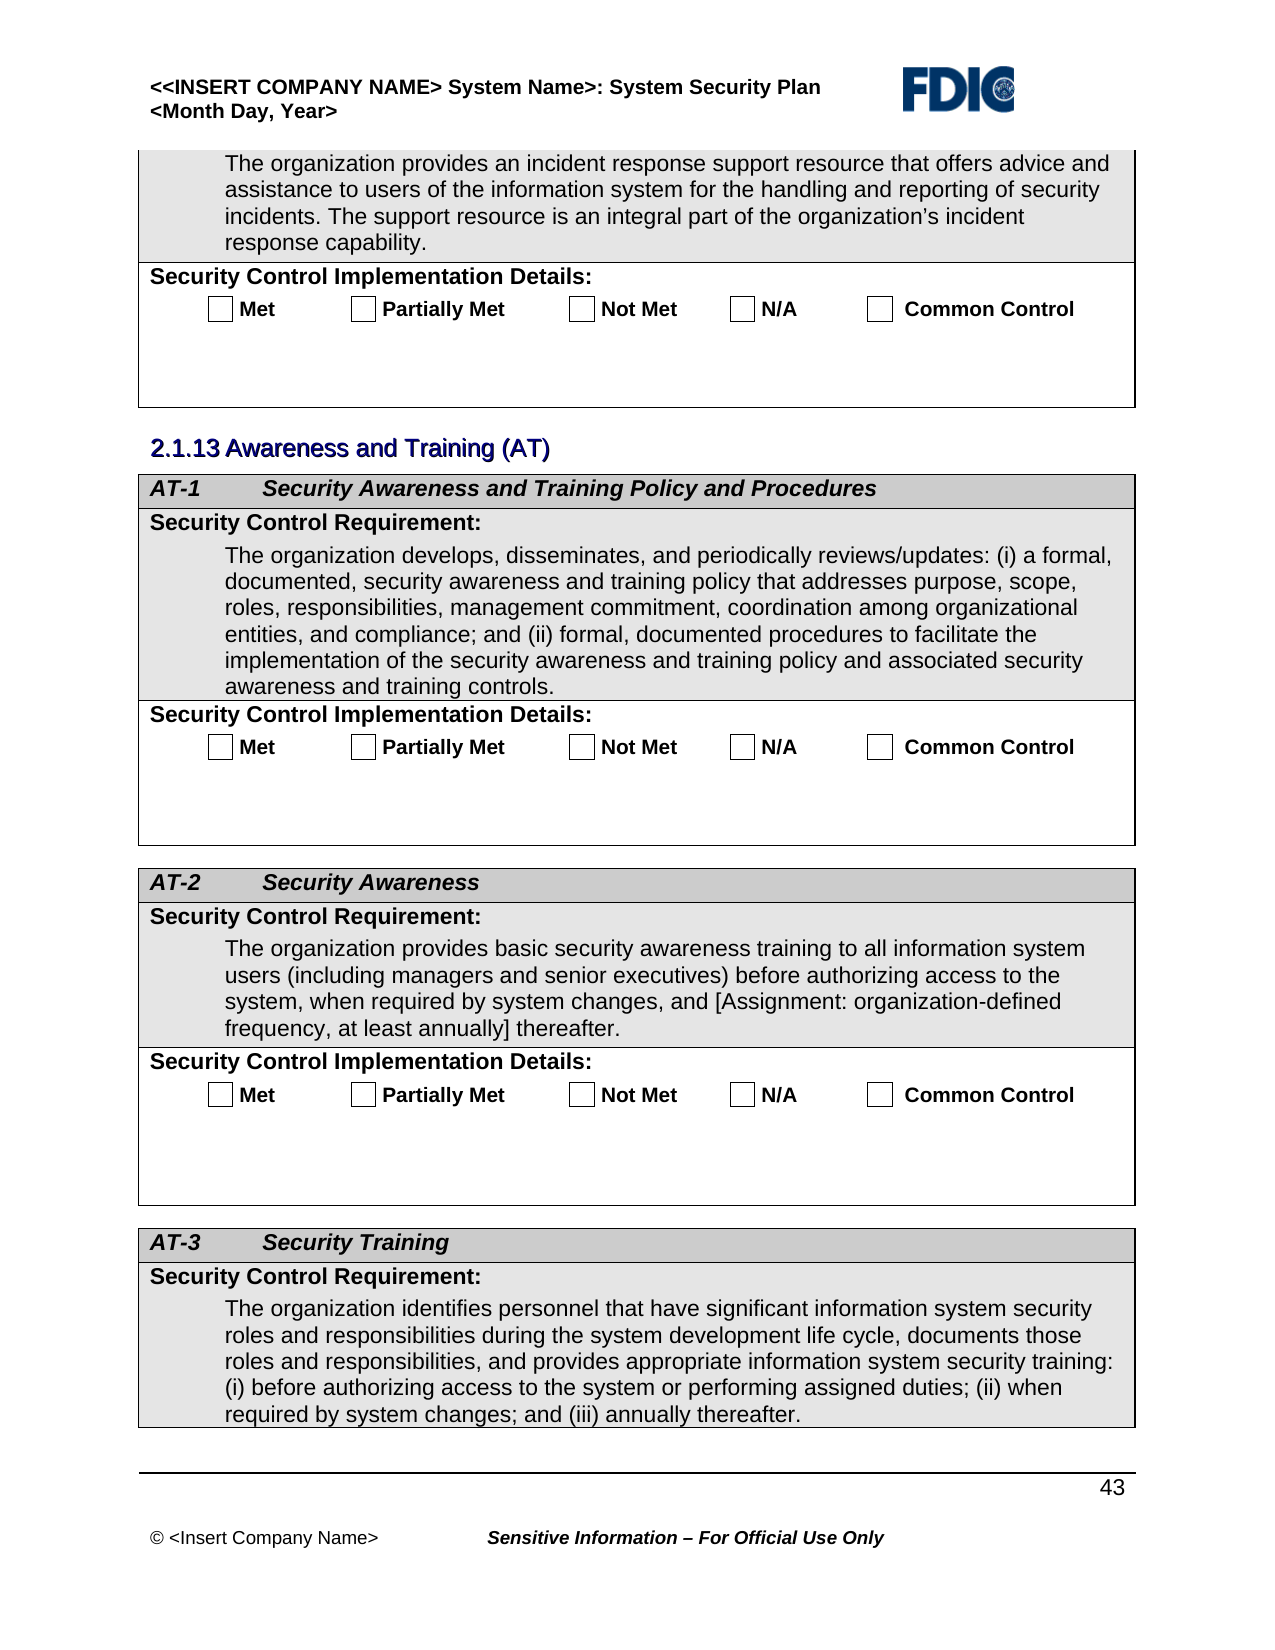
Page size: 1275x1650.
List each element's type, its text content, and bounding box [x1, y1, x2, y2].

table_cell Security Control Requirement: [139, 1263, 1134, 1295]
table_cell Security Control Implementation Details: Met Partially Met Not Met N/A Common Control [139, 1048, 1134, 1113]
table_cell Security Control Requirement: [139, 903, 1134, 935]
table_cell [138, 1206, 1135, 1228]
table_cell Security Control Implementation Details: Met Partially Met Not Met N/A Common Control [139, 701, 1134, 766]
table_cell The organization identifies personnel that have significant information system security roles and responsibilities during the system development life cycle, documents those roles and responsibilities, and provides appropriate information system security training: (i) before authorizing access to the system or performing assigned duties; (ii) when required by system changes; and (iii) annually thereafter. [139, 1295, 1134, 1427]
table_cell [139, 328, 1134, 407]
table_header AT-1 Security Awareness and Training Policy and Procedures [139, 475, 1134, 508]
table_cell [139, 1113, 1134, 1205]
table_cell [138, 846, 1135, 868]
table_cell AT-3 Security Training [139, 1229, 1134, 1262]
subtitle Awareness and Training (AT) [150, 433, 1125, 462]
table_cell The organization provides an incident response support resource that offers advice and assistance to users of the information system for the handling and reporting of security incidents. The support resource is an integral part of the organization’s incident response capability. [139, 150, 1134, 262]
table_cell The organization develops, disseminates, and periodically reviews/updates: (i) a formal, documented, security awareness and training policy that addresses purpose, scope, roles, responsibilities, management commitment, coordination among organizational entities, and compliance; and (ii) formal, documented procedures to facilitate the implementation of the security awareness and training policy and associated security awareness and training controls. [139, 542, 1134, 700]
table_cell The organization provides basic security awareness training to all information system users (including managers and senior executives) before authorizing access to the system, when required by system changes, and [Assignment: organization-defined frequency, at least annually] thereafter. [139, 935, 1134, 1047]
table_cell Security Control Requirement: [139, 509, 1134, 542]
table_cell [139, 766, 1134, 845]
picture [899, 60, 1021, 120]
table_cell Security Control Implementation Details: Met Partially Met Not Met N/A Common Control [139, 263, 1134, 328]
table_cell AT-2 Security Awareness [139, 869, 1134, 902]
